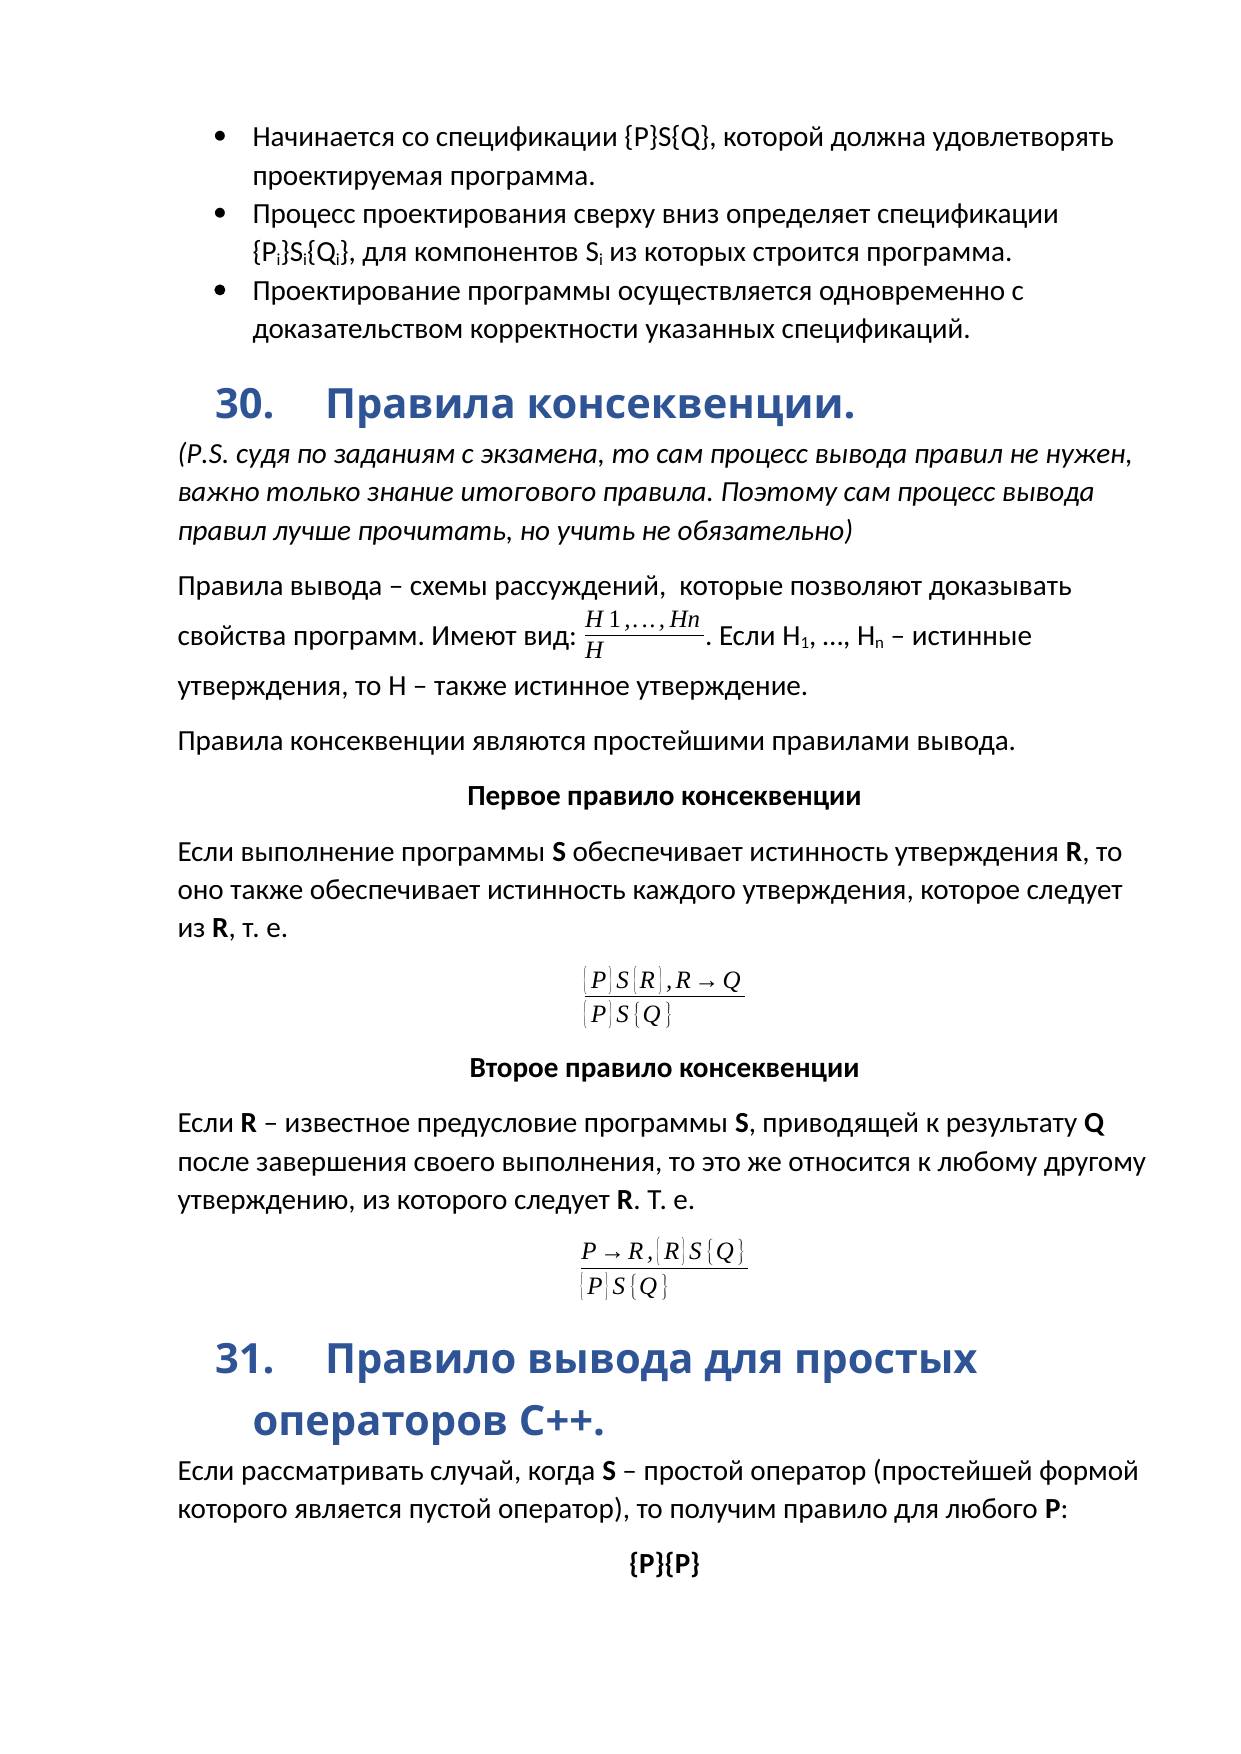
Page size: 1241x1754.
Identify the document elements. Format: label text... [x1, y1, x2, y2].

text Второе правило консеквенции [177, 1049, 1152, 1085]
text Первое правило консеквенции [177, 777, 1152, 813]
text (P.S. судя по заданиям с экзамена, то сам процесс вывода правил не нужен, важно только знание итогового правила. Поэтому сам процесс вывода правил лучше прочитать, но учить не обязательно) [177, 435, 1152, 547]
text Eсли рассматривать случай, когда S – простой оператор (простейшей формой которого является пустой оператор), то получим правило для любого P: [177, 1452, 1152, 1526]
list Процесс проектирования сверху вниз определяет спецификации {Pi}Si{Qi}, для компонентов Si из которых строится программа. [215, 195, 1152, 269]
list Начинается со спецификации {P}S{Q}, которой должна удовлетворять проектируемая программа. [215, 118, 1152, 192]
text Если R – известное предусловие программы S, приводящей к результату Q после завершения своего выполнения, то это же относится к любому другому утверждению, из которого следует R. Т. е. [177, 1104, 1152, 1217]
text Если выполнение программы S обеспечивает истинность утверждения R, то оно также обеспечивает истинность каждого утверждения, которое следует из R, т. е. [177, 833, 1152, 945]
text Правила консеквенции являются простейшими правилами вывода. [177, 722, 1152, 758]
subtitle Правило вывода для простых операторов C++. [215, 1329, 1152, 1447]
subtitle Правила консеквенции. [215, 374, 1152, 431]
text {P}{P} [177, 1545, 1152, 1581]
text Правила вывода – схемы рассуждений, которые позволяют доказывать свойства программ. Имеют вид: . Если H1, …, Hn – истинные утверждения, то H – также истинное утверждение. [177, 567, 1152, 703]
list Проектирование программы осуществляется одновременно с доказательством корректности указанных спецификаций. [215, 272, 1152, 346]
